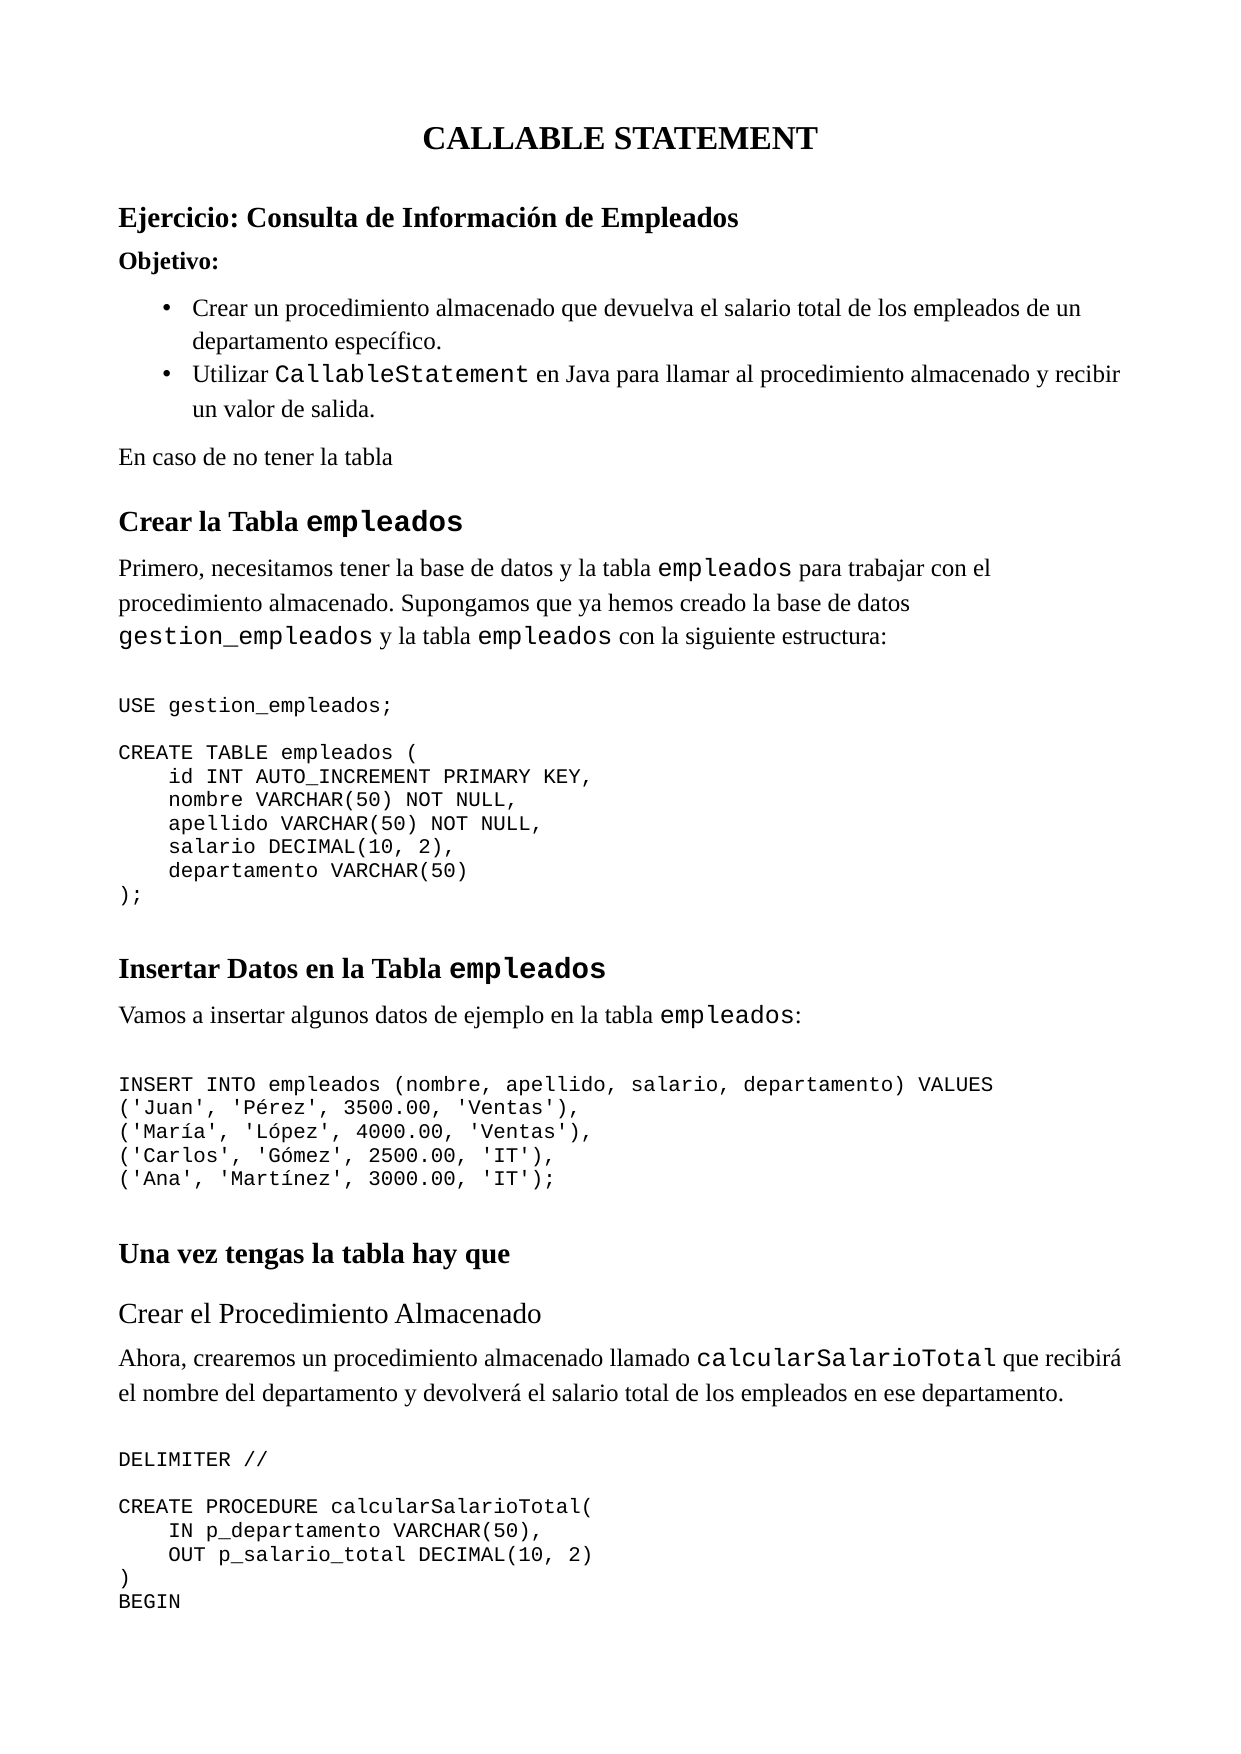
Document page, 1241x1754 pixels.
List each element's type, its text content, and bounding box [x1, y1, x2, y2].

subtitle Una vez tengas la tabla hay que [118, 1236, 1122, 1269]
text Ahora, crearemos un procedimiento almacenado llamado calcularSalarioTotal que recibirá el nombre del departamento y devolverá el salario total de los empleados en ese departamento. [118, 1343, 1122, 1407]
text id INT AUTO_INCREMENT PRIMARY KEY, [118, 766, 1122, 789]
subtitle Ejercicio: Consulta de Información de Empleados [118, 200, 1122, 233]
text En caso de no tener la tabla [118, 442, 1122, 471]
text apellido VARCHAR(50) NOT NULL, [118, 813, 1122, 837]
list Utilizar CallableStatement en Java para llamar al procedimiento almacenado y recibir un valor de salida. [162, 359, 1122, 423]
text USE gestion_empleados; [118, 695, 1122, 718]
text Objetivo: [118, 246, 1122, 274]
text salario DECIMAL(10, 2), [118, 837, 1122, 860]
text OUT p_salario_total DECIMAL(10, 2) [118, 1544, 1122, 1567]
text Primero, necesitamos tener la base de datos y la tabla empleados para trabajar con el procedimiento almacenado. Supongamos que ya hemos creado la base de datos gestion_empleados y la tabla empleados con la siguiente estructura: [118, 553, 1122, 652]
text ('Ana', 'Martínez', 3000.00, 'IT'); [118, 1168, 1122, 1192]
text ('María', 'López', 4000.00, 'Ventas'), [118, 1121, 1122, 1145]
list Crear un procedimiento almacenado que devuelva el salario total de los empleados de un departamento específico. [162, 293, 1122, 355]
text DELIMITER // [118, 1449, 1122, 1473]
subtitle Insertar Datos en la Tabla empleados [118, 952, 1122, 988]
text ('Juan', 'Pérez', 3500.00, 'Ventas'), [118, 1097, 1122, 1121]
text CALLABLE STATEMENT [118, 118, 1122, 156]
subtitle Crear el Procedimiento Almacenado [118, 1297, 1122, 1330]
text ) [118, 1567, 1122, 1591]
text ('Carlos', 'Gómez', 2500.00, 'IT'), [118, 1145, 1122, 1168]
text INSERT INTO empleados (nombre, apellido, salario, departamento) VALUES [118, 1074, 1122, 1097]
text Vamos a insertar algunos datos de ejemplo en la tabla empleados: [118, 1000, 1122, 1031]
text BEGIN [118, 1591, 1122, 1614]
text departamento VARCHAR(50) [118, 860, 1122, 884]
text ); [118, 884, 1122, 907]
text IN p_departamento VARCHAR(50), [118, 1520, 1122, 1544]
text nombre VARCHAR(50) NOT NULL, [118, 789, 1122, 813]
subtitle Crear la Tabla empleados [118, 504, 1122, 540]
text CREATE TABLE empleados ( [118, 742, 1122, 766]
text CREATE PROCEDURE calcularSalarioTotal( [118, 1496, 1122, 1520]
